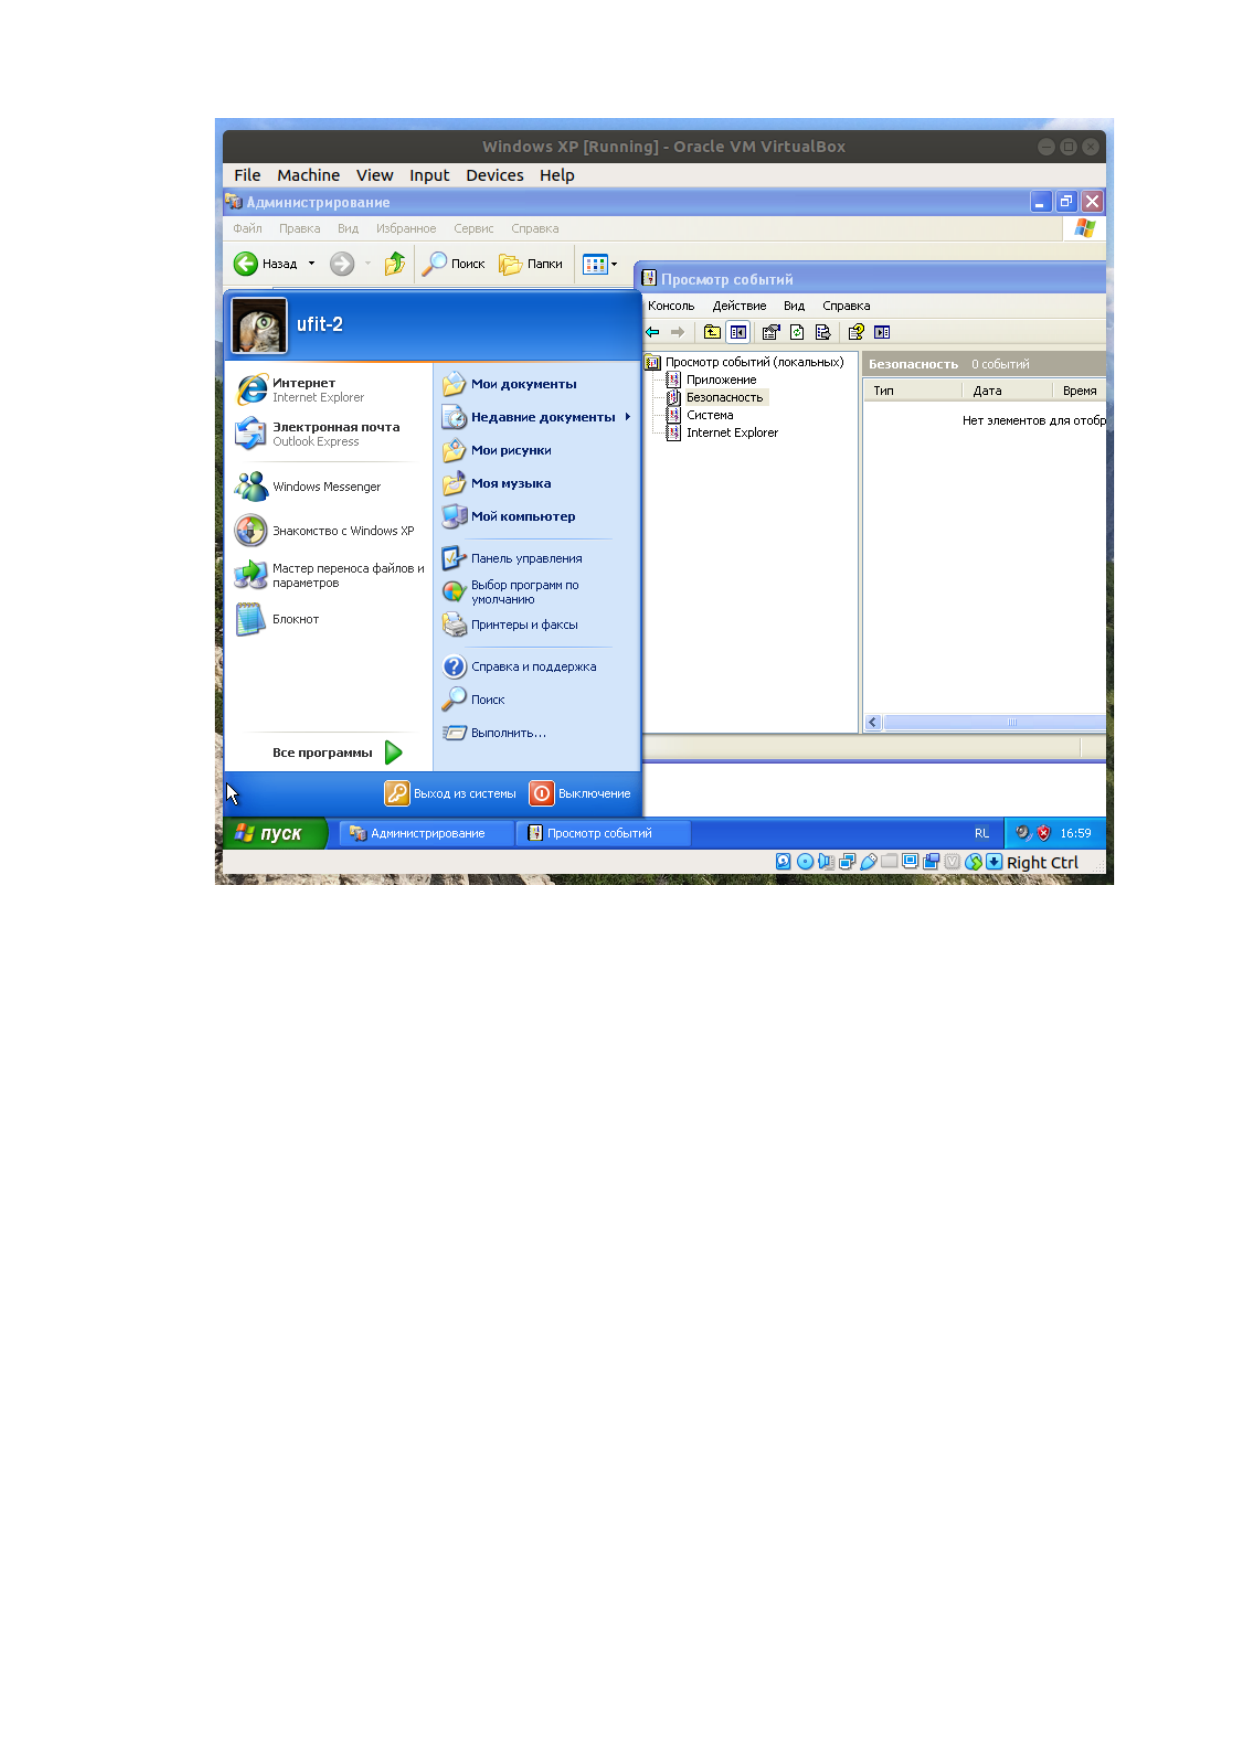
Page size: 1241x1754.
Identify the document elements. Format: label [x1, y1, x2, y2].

picture [214, 118, 1115, 885]
